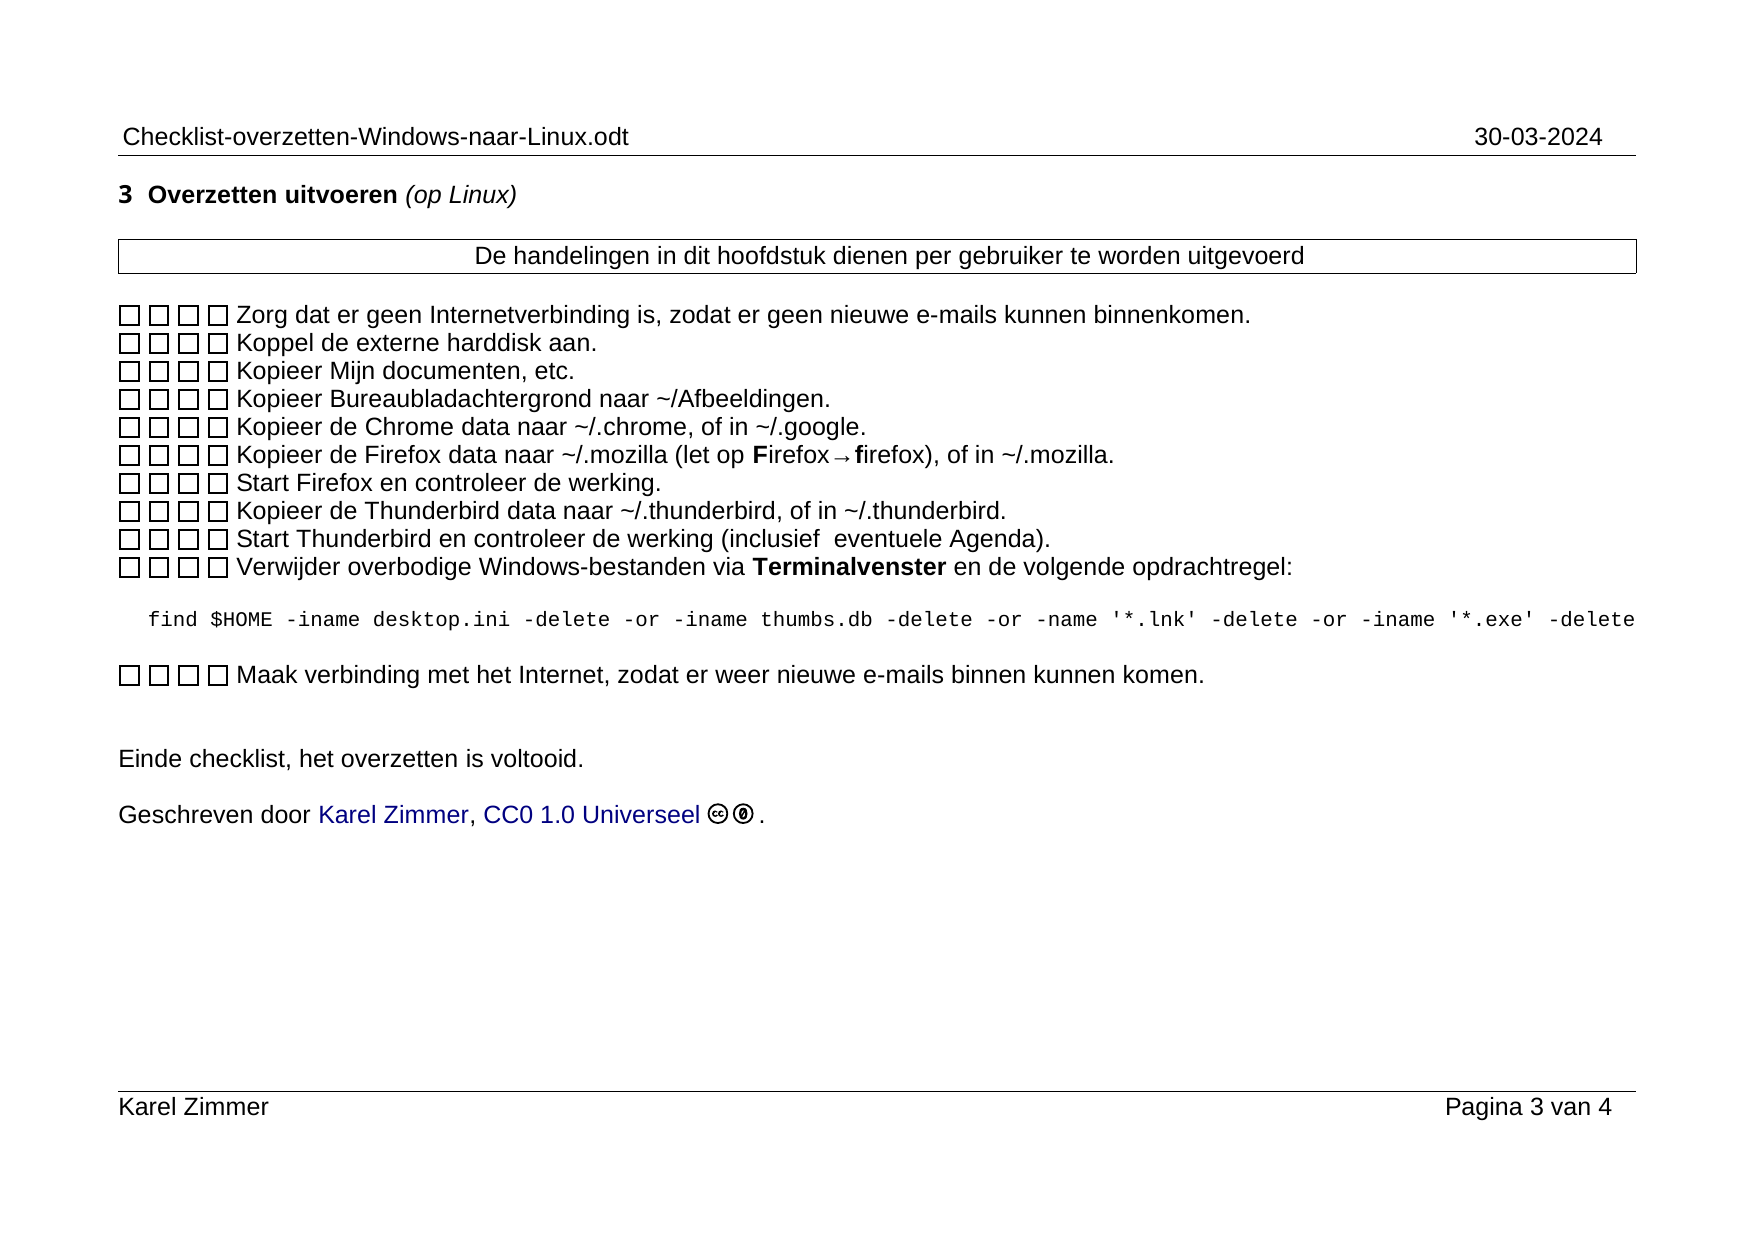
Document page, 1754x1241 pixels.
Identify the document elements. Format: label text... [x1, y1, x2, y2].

text Kopieer de Thunderbird data naar ~/.thunderbird, of in ~/.thunderbird. [118, 497, 1636, 525]
text Start Thunderbird en controleer de werking (inclusief eventuele Agenda). [118, 525, 1636, 553]
list Einde checklist, het overzetten is voltooid. [118, 717, 1636, 773]
text Start Firefox en controleer de werking. [118, 469, 1636, 497]
text Maak verbinding met het Internet, zodat er weer nieuwe e-mails binnen kunnen komen. [118, 661, 1636, 689]
text Kopieer Bureaubladachtergrond naar ~/Afbeeldingen. [118, 385, 1636, 413]
list De handelingen in dit hoofdstuk dienen per gebruiker te worden uitgevoerd [119, 240, 1636, 273]
list find $HOME -iname desktop.ini -delete -or -iname thumbs.db -delete -or -name '*.lnk' -delete -or -iname '*.exe' -delete [118, 609, 1636, 661]
text Koppel de externe harddisk aan. [118, 329, 1636, 357]
text Verwijder overbodige Windows-bestanden via Terminalvenster en de volgende opdrachtregel: [118, 553, 1636, 609]
list Geschreven door Karel Zimmer, CC0 1.0 Universeel . [118, 801, 1636, 829]
text Kopieer Mijn documenten, etc. [118, 357, 1636, 385]
text Kopieer de Firefox data naar ~/.mozilla (let op Firefox→firefox), of in ~/.mozilla. [118, 441, 1636, 469]
list Overzetten uitvoeren (op Linux) [118, 177, 1636, 239]
text Kopieer de Chrome data naar ~/.chrome, of in ~/.google. [118, 413, 1636, 441]
text Zorg dat er geen Internetverbinding is, zodat er geen nieuwe e-mails kunnen binnenkomen. [118, 301, 1636, 329]
